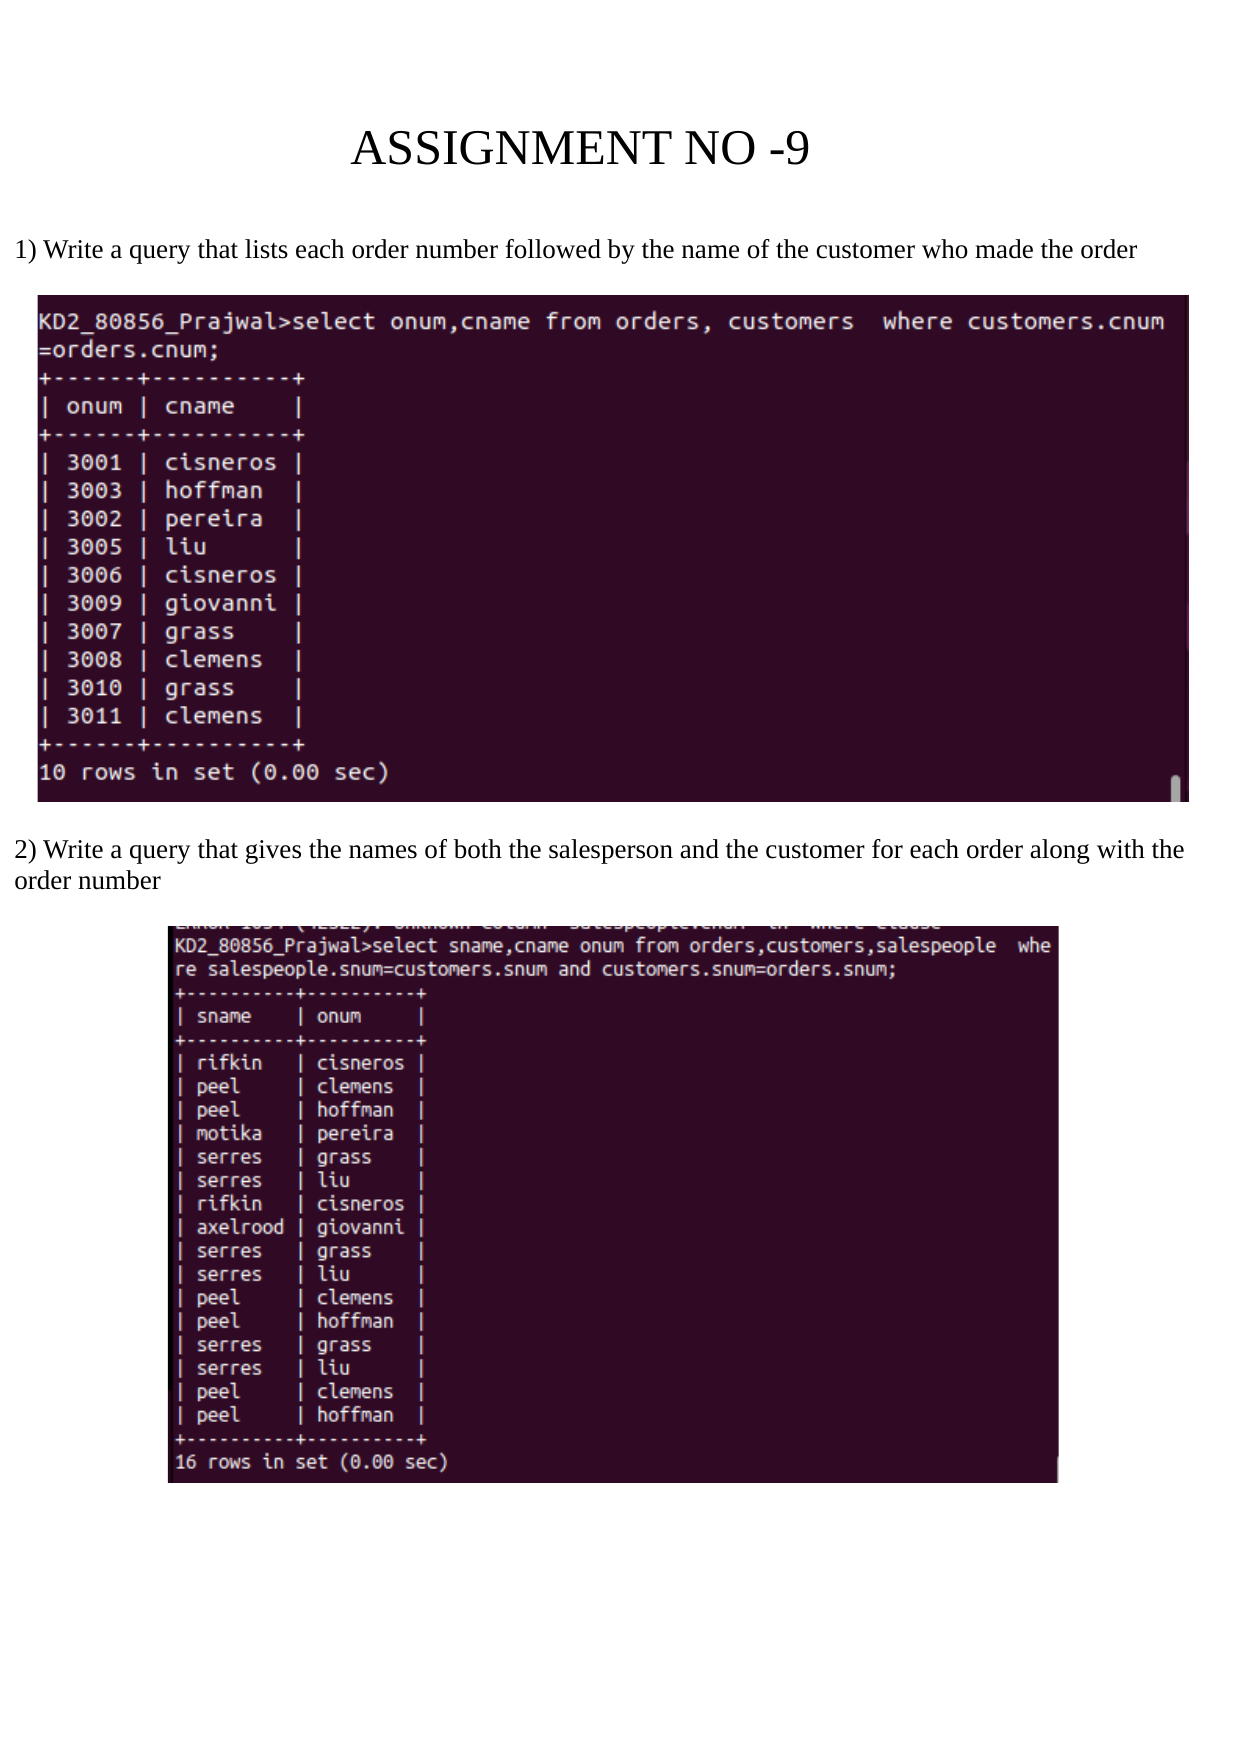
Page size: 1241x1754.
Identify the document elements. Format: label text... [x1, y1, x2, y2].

text 1) Write a query that lists each order number followed by the name of the customer who made the order [14, 233, 1212, 264]
picture [167, 926, 1059, 1483]
text ASSIGNMENT NO -9 [14, 118, 1212, 176]
text 2) Write a query that gives the names of both the salesperson and the customer for each order along with the order number [14, 833, 1212, 895]
picture [37, 295, 1189, 802]
